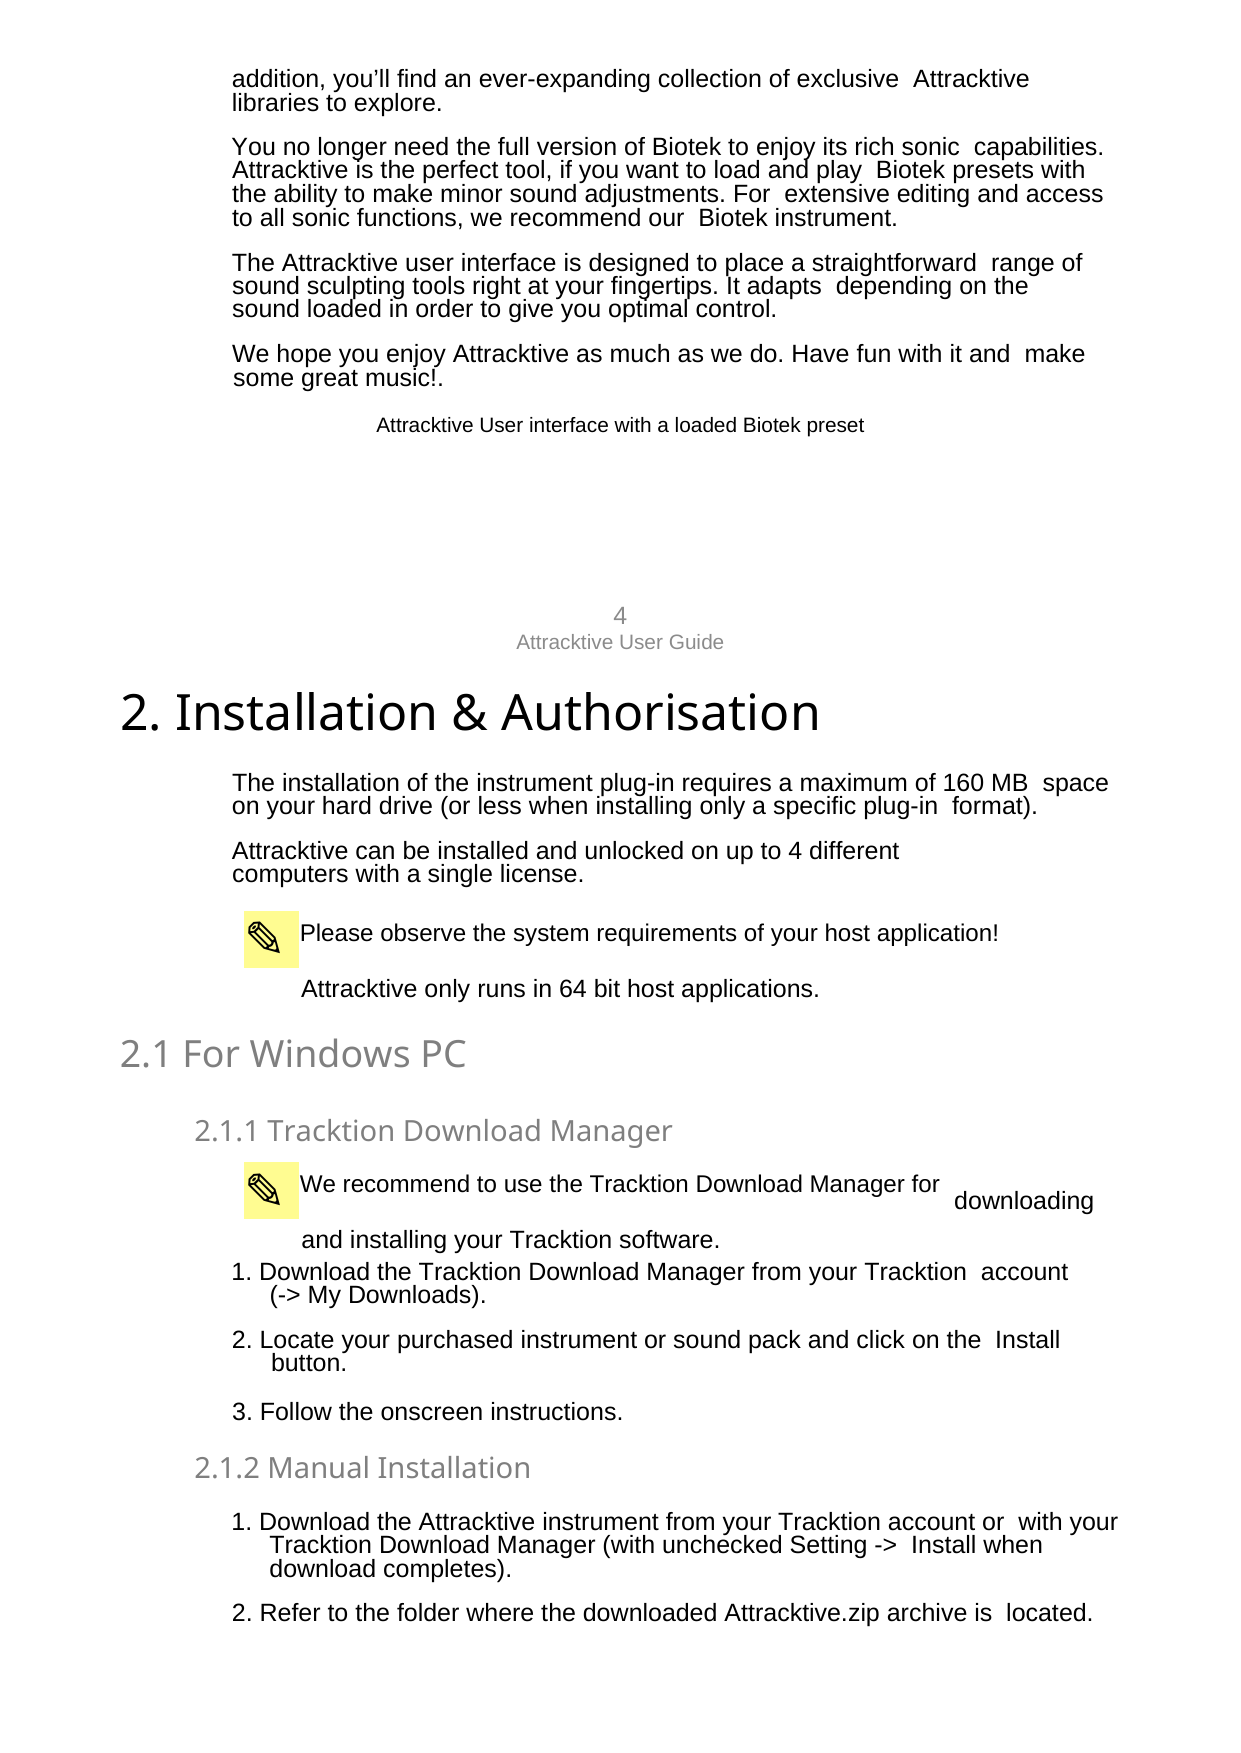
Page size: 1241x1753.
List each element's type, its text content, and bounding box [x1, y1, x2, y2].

text The Attracktive user interface is designed to place a straightforward range of sound sculpting tools right at your fingertips. It adapts depending on the sound loaded in order to give you optimal control. [232, 252, 1084, 323]
text ✎ We recommend to use the Tracktion Download Manager for downloading and installing your Tracktion software. [244, 1162, 1120, 1254]
text Attracktive User interface with a loaded Biotek preset [108, 417, 1133, 437]
text 2.1 For Windows PC [119, 1027, 1133, 1078]
text 2.1.2 Manual Installation [194, 1447, 1133, 1487]
text We hope you enjoy Attracktive as much as we do. Have fun with it and make some great music!. [232, 344, 1113, 391]
text You no longer need the full version of Biotek to enjoy its rich sonic capabilities. Attracktive is the perfect tool, if you want to load and play Biotek presets with the ability to make minor sound adjustments. For extensive editing and access to all sonic functions, we recommend our Biotek instrument. [231, 137, 1111, 232]
text ✎ Please observe the system requirements of your host application! Attracktive only runs in 64 bit host applications. [244, 911, 1120, 1002]
text 1. Download the Tracktion Download Manager from your Tracktion account (-> My Downloads). [231, 1261, 1074, 1308]
text The installation of the instrument plug-in requires a maximum of 160 MB space on your hard drive (or less when installing only a specific plug-in format). [232, 773, 1127, 820]
text 2. Installation & Authorisation [120, 677, 1133, 745]
text addition, you’ll find an ever-expanding collection of exclusive Attracktive libraries to explore. [232, 69, 1104, 116]
text 1. Download the Attracktive instrument from your Tracktion account or with your Tracktion Download Manager (with unchecked Setting -> Install when download completes). [231, 1511, 1129, 1582]
text 2. Locate your purchased instrument or sound pack and click on the Install button. [232, 1329, 1087, 1376]
text 4 [108, 601, 1133, 630]
text Attracktive User Guide [108, 630, 1133, 654]
text Attracktive can be installed and unlocked on up to 4 different computers with a single license. [232, 841, 998, 888]
text 2.1.1 Tracktion Download Manager [194, 1111, 1133, 1150]
text 3. Follow the onscreen instructions. [232, 1397, 1133, 1426]
text 2. Refer to the folder where the downloaded Attracktive.zip archive is located. [232, 1603, 1106, 1627]
